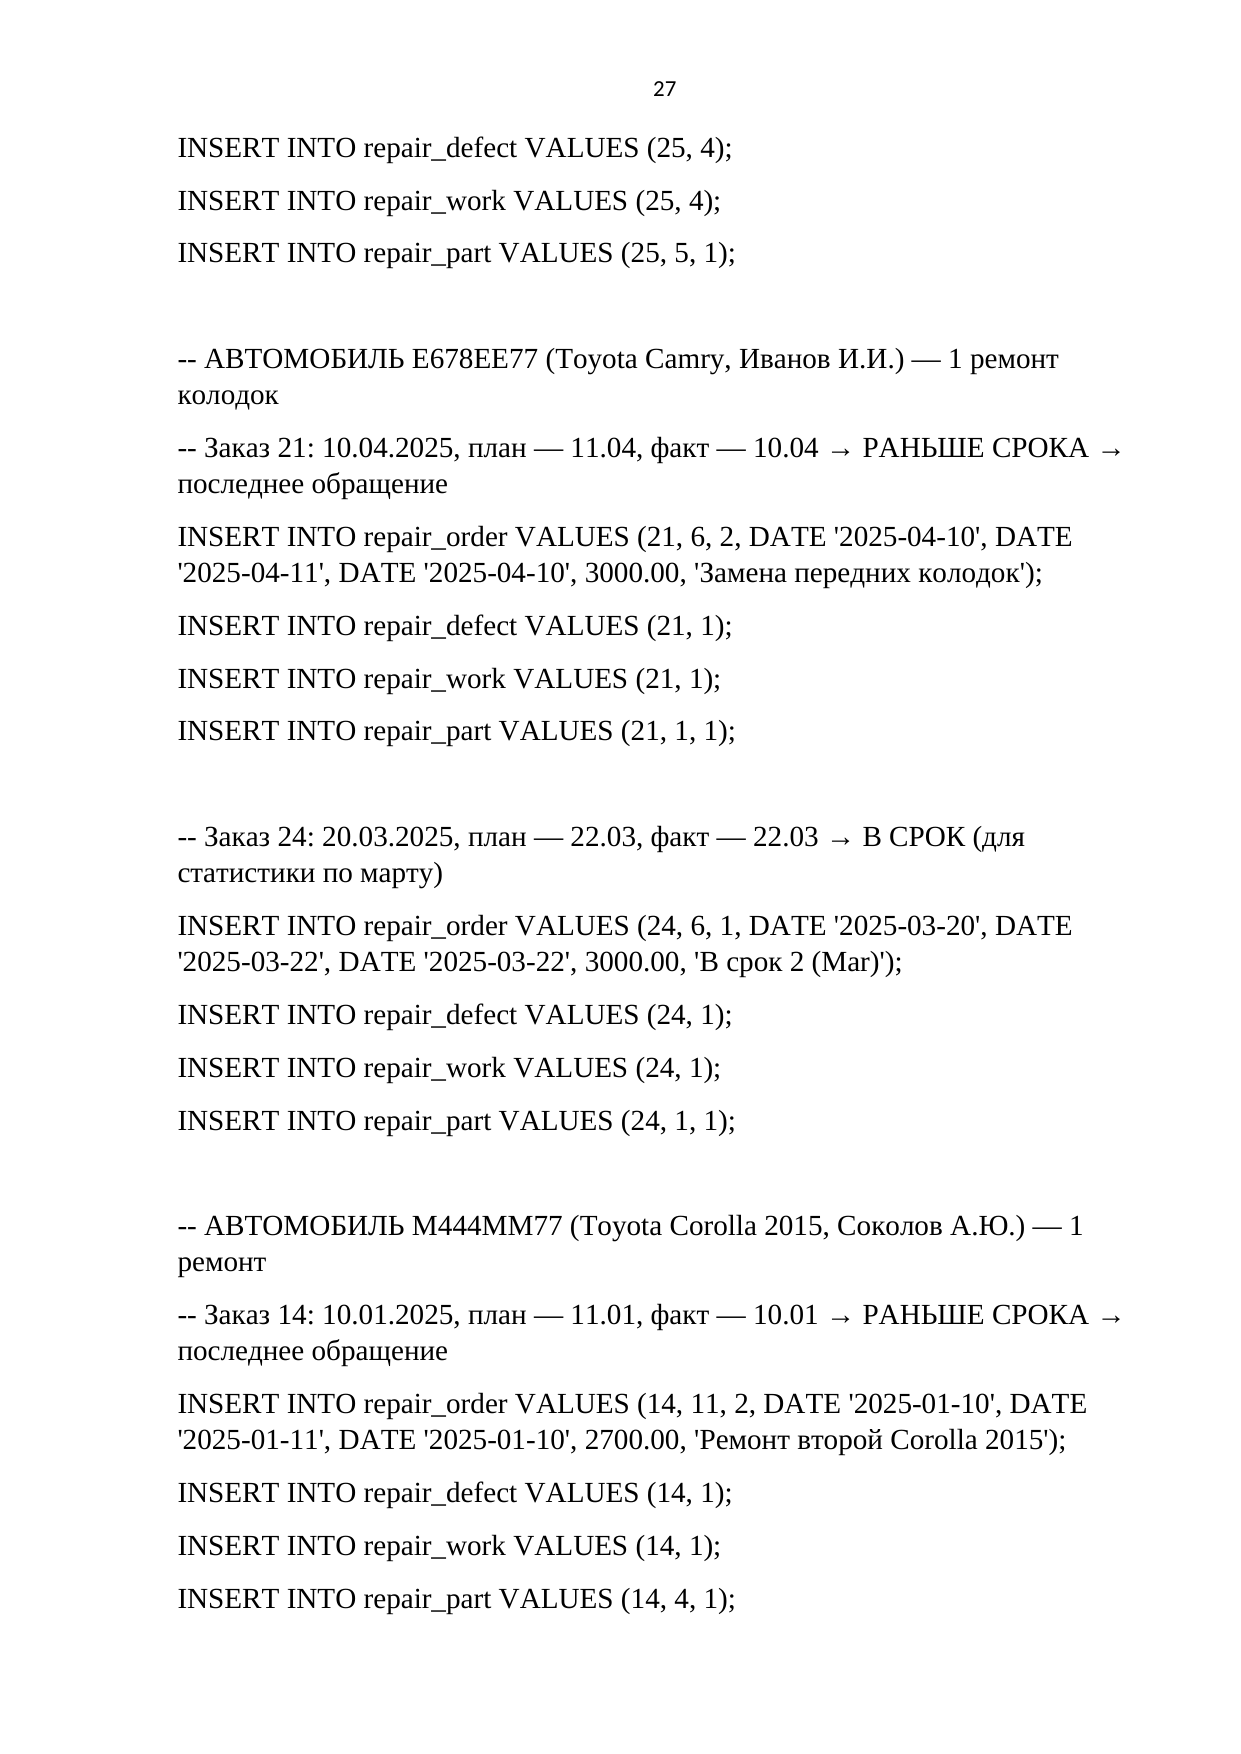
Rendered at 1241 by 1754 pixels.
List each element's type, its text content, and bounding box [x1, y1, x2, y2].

text INSERT INTO repair_work VALUES (14, 1); [177, 1528, 1152, 1562]
text -- Заказ 21: 10.04.2025, план — 11.04, факт — 10.04 → РАНЬШЕ СРОКА → последнее обращение [177, 430, 1152, 500]
text INSERT INTO repair_defect VALUES (14, 1); [177, 1475, 1152, 1509]
text INSERT INTO repair_part VALUES (24, 1, 1); [177, 1103, 1152, 1136]
text INSERT INTO repair_defect VALUES (21, 1); [177, 608, 1152, 641]
text INSERT INTO repair_part VALUES (14, 4, 1); [177, 1581, 1152, 1614]
text INSERT INTO repair_work VALUES (24, 1); [177, 1050, 1152, 1083]
text INSERT INTO repair_defect VALUES (24, 1); [177, 997, 1152, 1031]
text -- Заказ 14: 10.01.2025, план — 11.01, факт — 10.01 → РАНЬШЕ СРОКА → последнее обращение [177, 1297, 1152, 1367]
text INSERT INTO repair_order VALUES (24, 6, 1, DATE '2025-03-20', DATE '2025-03-22', DATE '2025-03-22', 3000.00, 'В срок 2 (Mar)'); [177, 908, 1152, 978]
text INSERT INTO repair_order VALUES (14, 11, 2, DATE '2025-01-10', DATE '2025-01-11', DATE '2025-01-10', 2700.00, 'Ремонт второй Corolla 2015'); [177, 1386, 1152, 1456]
text -- Заказ 24: 20.03.2025, план — 22.03, факт — 22.03 → В СРОК (для статистики по марту) [177, 819, 1152, 889]
text INSERT INTO repair_work VALUES (25, 4); [177, 183, 1152, 216]
text INSERT INTO repair_order VALUES (21, 6, 2, DATE '2025-04-10', DATE '2025-04-11', DATE '2025-04-10', 3000.00, 'Замена передних колодок'); [177, 519, 1152, 589]
text INSERT INTO repair_work VALUES (21, 1); [177, 661, 1152, 694]
text -- АВТОМОБИЛЬ М444ММ77 (Toyota Corolla 2015, Соколов А.Ю.) — 1 ремонт [177, 1208, 1152, 1278]
text INSERT INTO repair_defect VALUES (25, 4); [177, 130, 1152, 163]
text -- АВТОМОБИЛЬ Е678ЕЕ77 (Toyota Camry, Иванов И.И.) — 1 ремонт колодок [177, 341, 1152, 411]
text INSERT INTO repair_part VALUES (21, 1, 1); [177, 713, 1152, 747]
text INSERT INTO repair_part VALUES (25, 5, 1); [177, 235, 1152, 269]
